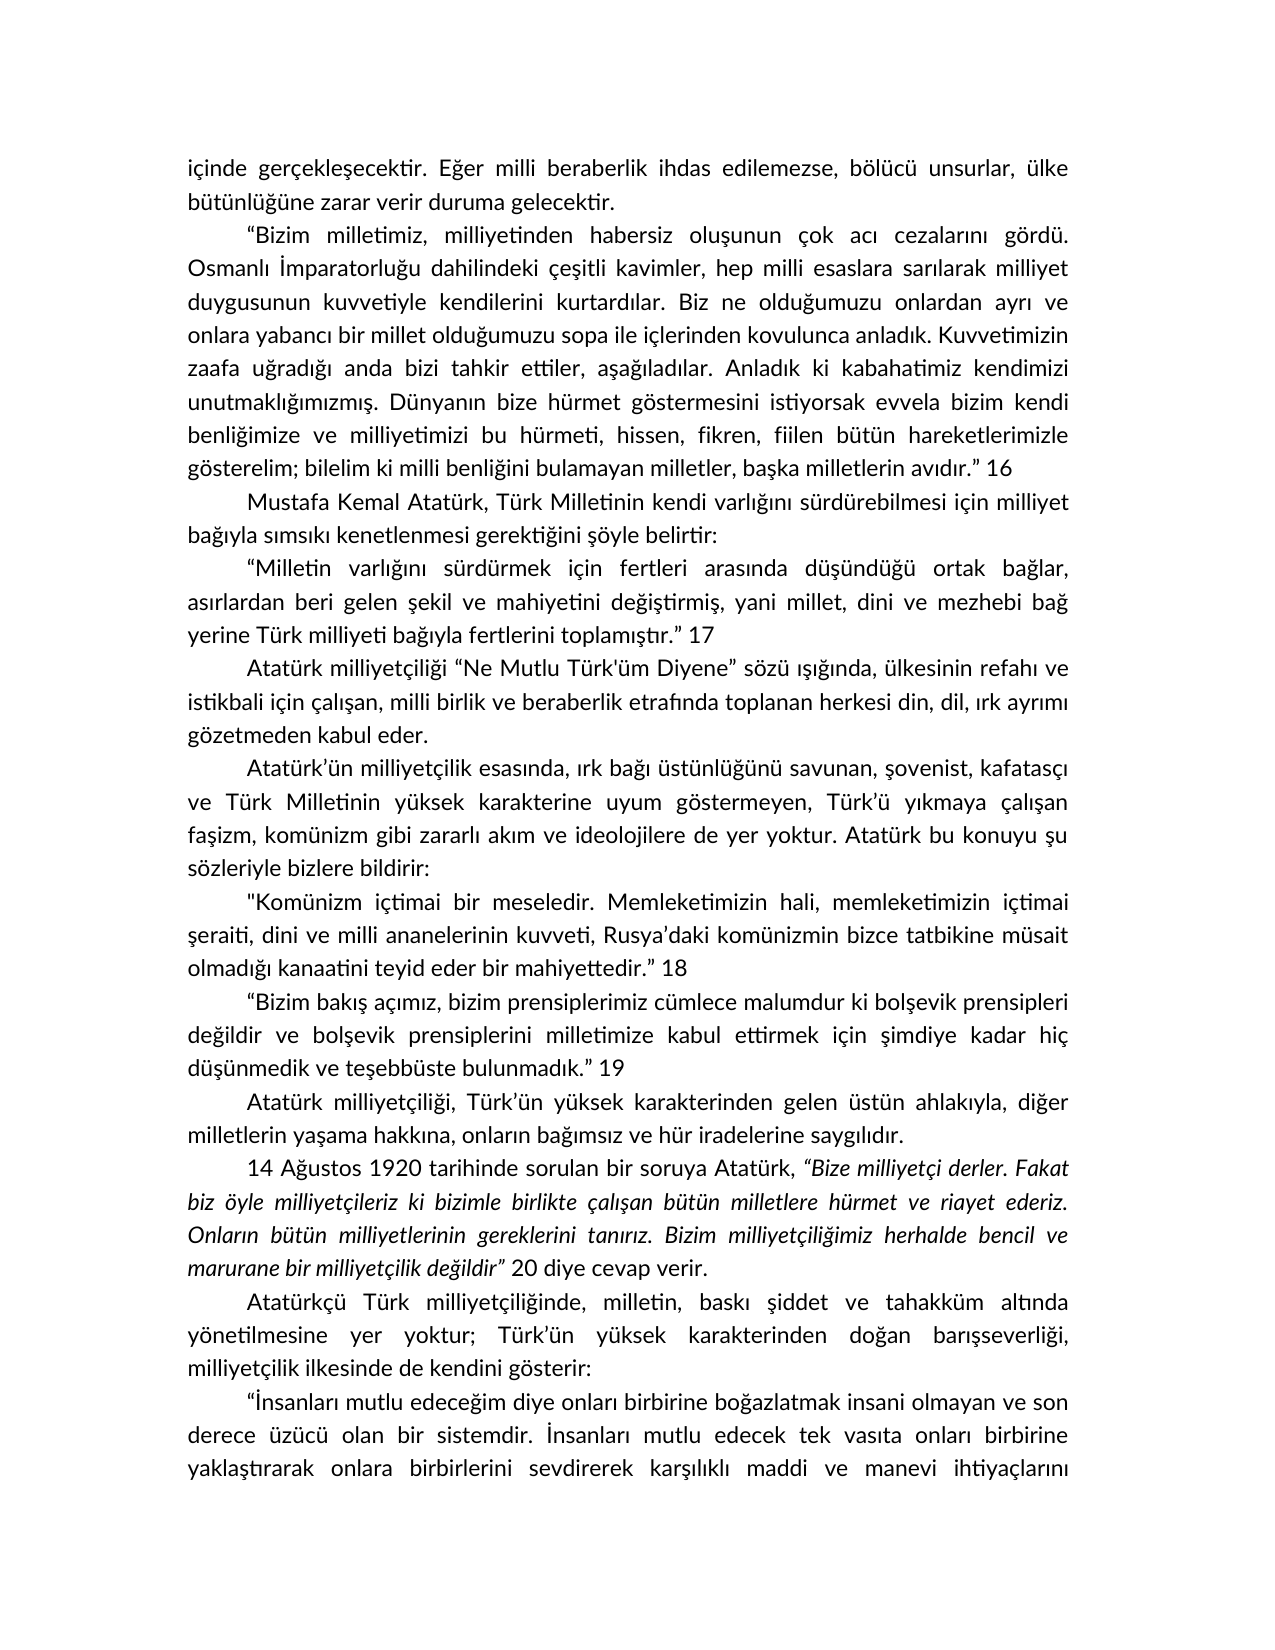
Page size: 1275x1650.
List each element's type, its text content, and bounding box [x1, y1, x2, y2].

text Mustafa Kemal Atatürk, Türk Milletinin kendi varlığını sürdürebilmesi için milliyet bağıyla sımsıkı kenetlenmesi gerektiğini şöyle belirtir: [187, 483, 1070, 550]
text "Komünizm içtimai bir meseledir. Memleketimizin hali, memleketimizin içtimai şeraiti, dini ve milli ananelerinin kuvveti, Rusya’daki komünizmin bizce tatbikine müsait olmadığı kanaatini teyid eder bir mahiyettedir.” 18 [187, 883, 1070, 983]
text Atatürkçü Türk milliyetçiliğinde, milletin, baskı şiddet ve tahakküm altında yönetilmesine yer yoktur; Türk’ün yüksek karakterinden doğan barışseverliği, milliyetçilik ilkesinde de kendini gösterir: [187, 1283, 1070, 1383]
text “Milletin varlığını sürdürmek için fertleri arasında düşündüğü ortak bağlar, asırlardan beri gelen şekil ve mahiyetini değiştirmiş, yani millet, dini ve mezhebi bağ yerine Türk milliyeti bağıyla fertlerini toplamıştır.” 17 [187, 550, 1070, 650]
text Atatürk’ün milliyetçilik esasında, ırk bağı üstünlüğünü savunan, şovenist, kafatasçı ve Türk Milletinin yüksek karakterine uyum göstermeyen, Türk’ü yıkmaya çalışan faşizm, komünizm gibi zararlı akım ve ideolojilere de yer yoktur. Atatürk bu konuyu şu sözleriyle bizlere bildirir: [187, 750, 1070, 883]
text “Bizim bakış açımız, bizim prensiplerimiz cümlece malumdur ki bolşevik prensipleri değildir ve bolşevik prensiplerini milletimize kabul ettirmek için şimdiye kadar hiç düşünmedik ve teşebbüste bulunmadık.” 19 [187, 983, 1070, 1083]
text “Bizim milletimiz, milliyetinden habersiz oluşunun çok acı cezalarını gördü. Osmanlı İmparatorluğu dahilindeki çeşitli kavimler, hep milli esaslara sarılarak milliyet duygusunun kuvvetiyle kendilerini kurtardılar. Biz ne olduğumuzu onlardan ayrı ve onlara yabancı bir millet olduğumuzu sopa ile içlerinden kovulunca anladık. Kuvvetimizin zaafa uğradığı anda bizi tahkir ettiler, aşağıladılar. Anladık ki kabahatimiz kendimizi unutmaklığımızmış. Dünyanın bize hürmet göstermesini istiyorsak evvela bizim kendi benliğimize ve milliyetimizi bu hürmeti, hissen, fikren, fiilen bütün hareketlerimizle gösterelim; bilelim ki milli benliğini bulamayan milletler, başka milletlerin avıdır.” 16 [187, 217, 1070, 483]
text 14 Ağustos 1920 tarihinde sorulan bir soruya Atatürk, “Bize milliyetçi derler. Fakat biz öyle milliyetçileriz ki bizimle birlikte çalışan bütün milletlere hürmet ve riayet ederiz. Onların bütün milliyetlerinin gereklerini tanırız. Bizim milliyetçiliğimiz herhalde bencil ve marurane bir milliyetçilik değildir” 20 diye cevap verir. [187, 1150, 1070, 1283]
text Atatürk milliyetçiliği, Türk’ün yüksek karakterinden gelen üstün ahlakıyla, diğer milletlerin yaşama hakkına, onların bağımsız ve hür iradelerine saygılıdır. [187, 1083, 1070, 1150]
text Atatürk milliyetçiliği “Ne Mutlu Türk'üm Diyene” sözü ışığında, ülkesinin refahı ve istikbali için çalışan, milli birlik ve beraberlik etrafında toplanan herkesi din, dil, ırk ayrımı gözetmeden kabul eder. [187, 650, 1070, 750]
text içinde gerçekleşecektir. Eğer milli beraberlik ihdas edilemezse, bölücü unsurlar, ülke bütünlüğüne zarar verir duruma gelecektir. [187, 150, 1070, 217]
text “İnsanları mutlu edeceğim diye onları birbirine boğazlatmak insani olmayan ve son derece üzücü olan bir sistemdir. İnsanları mutlu edecek tek vasıta onları birbirine yaklaştırarak onlara birbirlerini sevdirerek karşılıklı maddi ve manevi ihtiyaçlarını [187, 1383, 1070, 1483]
